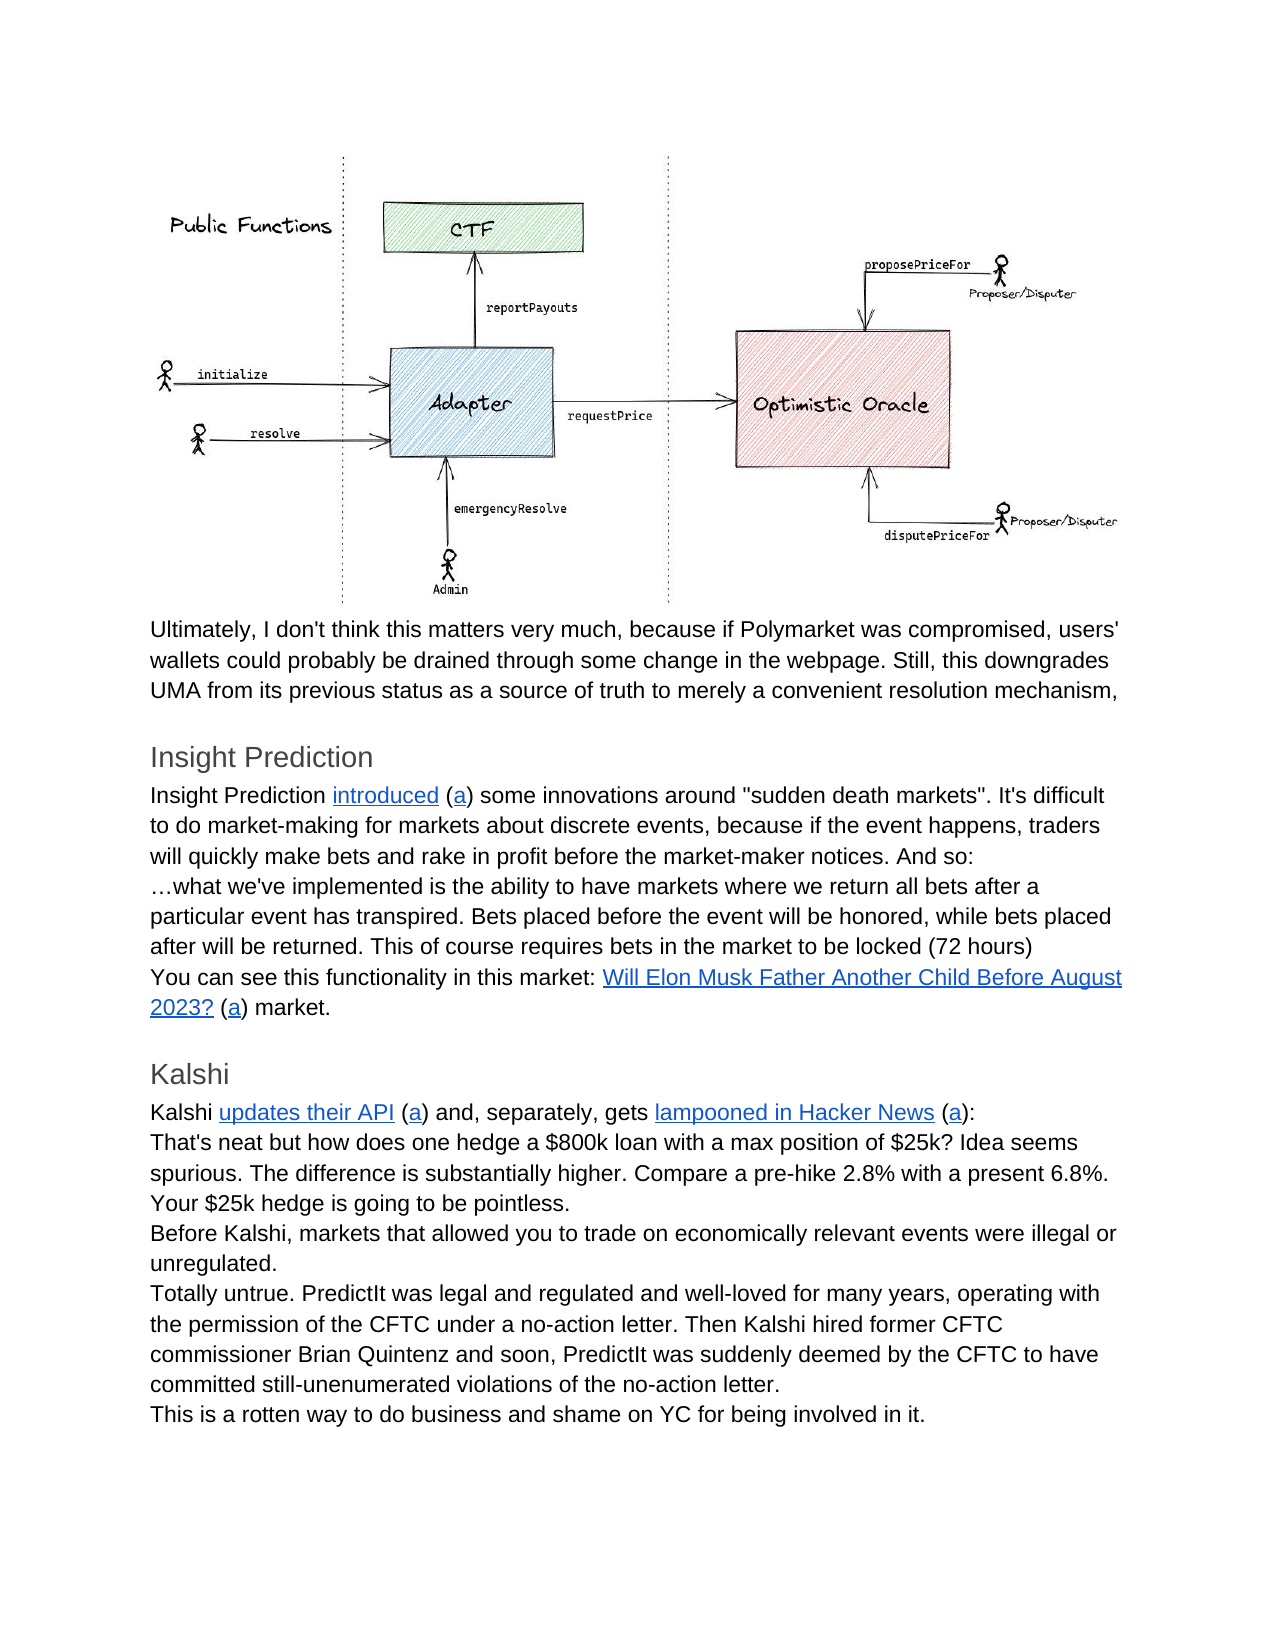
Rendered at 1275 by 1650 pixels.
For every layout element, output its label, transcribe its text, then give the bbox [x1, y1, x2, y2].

text Insight Prediction introduced (a) some innovations around "sudden death markets". It's difficult to do market-making for markets about discrete events, because if the event happens, traders will quickly make bets and rake in profit before the market-maker notices. And so: [150, 782, 1125, 869]
text Kalshi updates their API (a) and, separately, gets lampooned in Hacker News (a): [150, 1099, 1125, 1125]
text This is a rotten way to do business and shame on YC for being involved in it. [150, 1401, 1125, 1427]
text Totally untrue. PredictIt was legal and regulated and well-loved for many years, operating with the permission of the CFTC under a no-action letter. Then Kalshi hired former CFTC commissioner Brian Quintenz and soon, PredictIt was suddenly deemed by the CFTC to have committed still-unenumerated violations of the no-action letter. [150, 1280, 1125, 1397]
text Before Kalshi, markets that allowed you to trade on economically relevant events were illegal or unregulated. [150, 1220, 1125, 1276]
text That's neat but how does one hedge a $800k loan with a max position of $25k? Idea seems spurious. The difference is substantially higher. Compare a pre-hike 2.8% with a present 6.8%. Your $25k hedge is going to be pointless. [150, 1129, 1125, 1216]
subtitle Kalshi [150, 1057, 1125, 1091]
text You can see this functionality in this market: Will Elon Musk Father Another Child Before August 2023? (a) market. [150, 963, 1125, 1020]
text …what we've implemented is the ability to have markets where we return all bets after a particular event has transpired. Bets placed before the event will be honored, while bets placed after will be returned. This of course requires bets in the market to be locked (72 hours) [150, 873, 1125, 959]
text Ultimately, I don't think this matters very much, because if Polymarket was compromised, users' wallets could probably be drained through some change in the webpage. Still, this downgrades UMA from its previous status as a source of truth to merely a convenient resolution mechanism, [150, 616, 1125, 703]
picture [150, 150, 1125, 613]
subtitle Insight Prediction [150, 740, 1125, 774]
